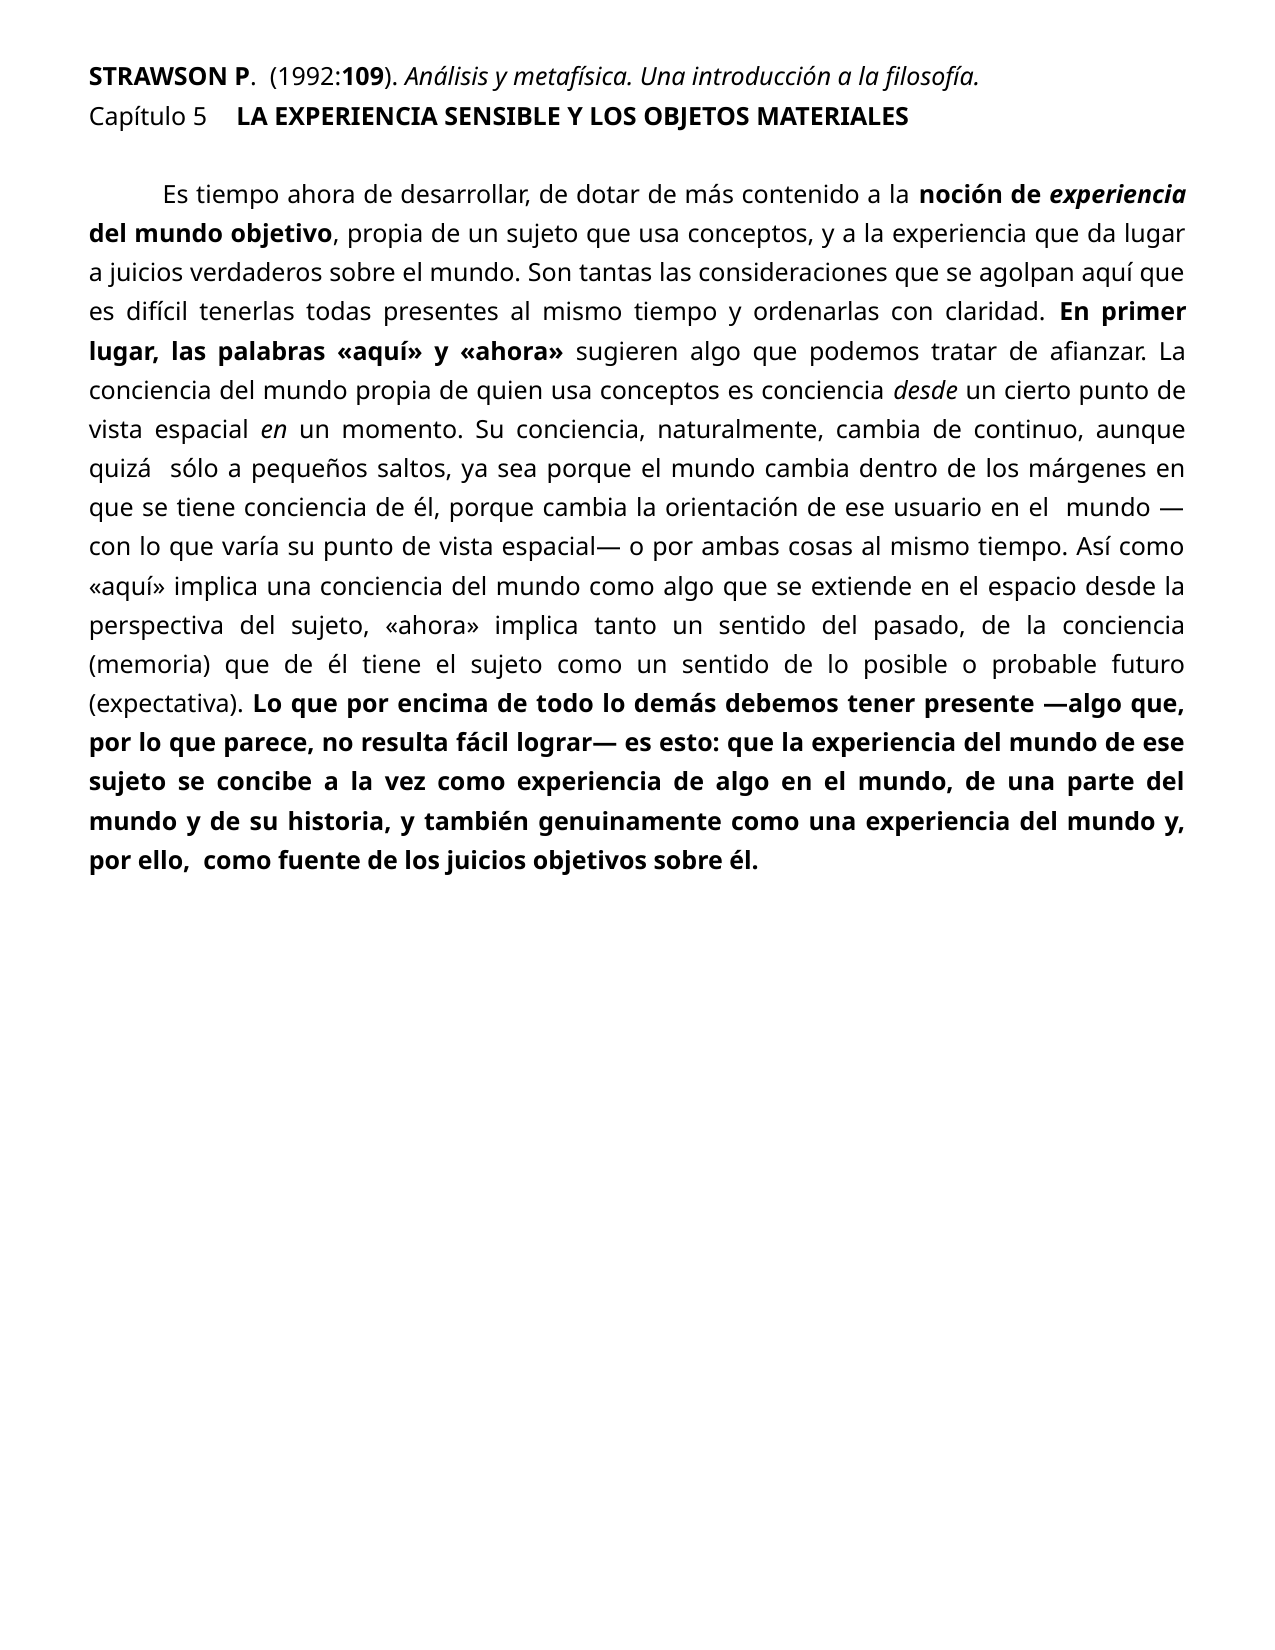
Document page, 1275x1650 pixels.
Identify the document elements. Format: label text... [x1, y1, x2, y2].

text Capítulo 5 LA EXPERIENCIA SENSIBLE Y LOS OBJETOS MATERIALES [88, 98, 1186, 132]
text STRAWSON P. (1992:109). Análisis y metafísica. Una introducción a la filosofía. [88, 59, 1186, 93]
text Es tiempo ahora de desarrollar, de dotar de más contenido a la noción de experiencia del mundo objetivo, propia de un sujeto que usa conceptos, y a la experiencia que da lugar a juicios verdaderos sobre el mundo. Son tantas las consideraciones que se agolpan aquí que es difícil tenerlas todas presentes al mismo tiempo y ordenarlas con claridad. En primer lugar, las palabras «aquí» y «ahora» sugieren algo que podemos tratar de afianzar. La conciencia del mundo propia de quien usa conceptos es conciencia desde un cierto punto de vista espacial en un momento. Su conciencia, naturalmente, cambia de continuo, aunque quizá sólo a pequeños saltos, ya sea porque el mundo cambia dentro de los márgenes en que se tiene conciencia de él, porque cambia la orientación de ese usuario en el mundo —con lo que varía su punto de vista espacial— o por ambas cosas al mismo tiempo. Así como «aquí» implica una conciencia del mundo como algo que se extiende en el espacio desde la perspectiva del sujeto, «ahora» implica tanto un sentido del pasado, de la conciencia (memoria) que de él tiene el sujeto como un sentido de lo posible o probable futuro (expectativa). Lo que por encima de todo lo demás debemos tener presente —algo que, por lo que parece, no resulta fácil lograr— es esto: que la experiencia del mundo de ese sujeto se concibe a la vez como experiencia de algo en el mundo, de una parte del mundo y de su historia, y también genuinamente como una experiencia del mundo y, por ello, como fuente de los juicios objetivos sobre él. [88, 177, 1186, 876]
